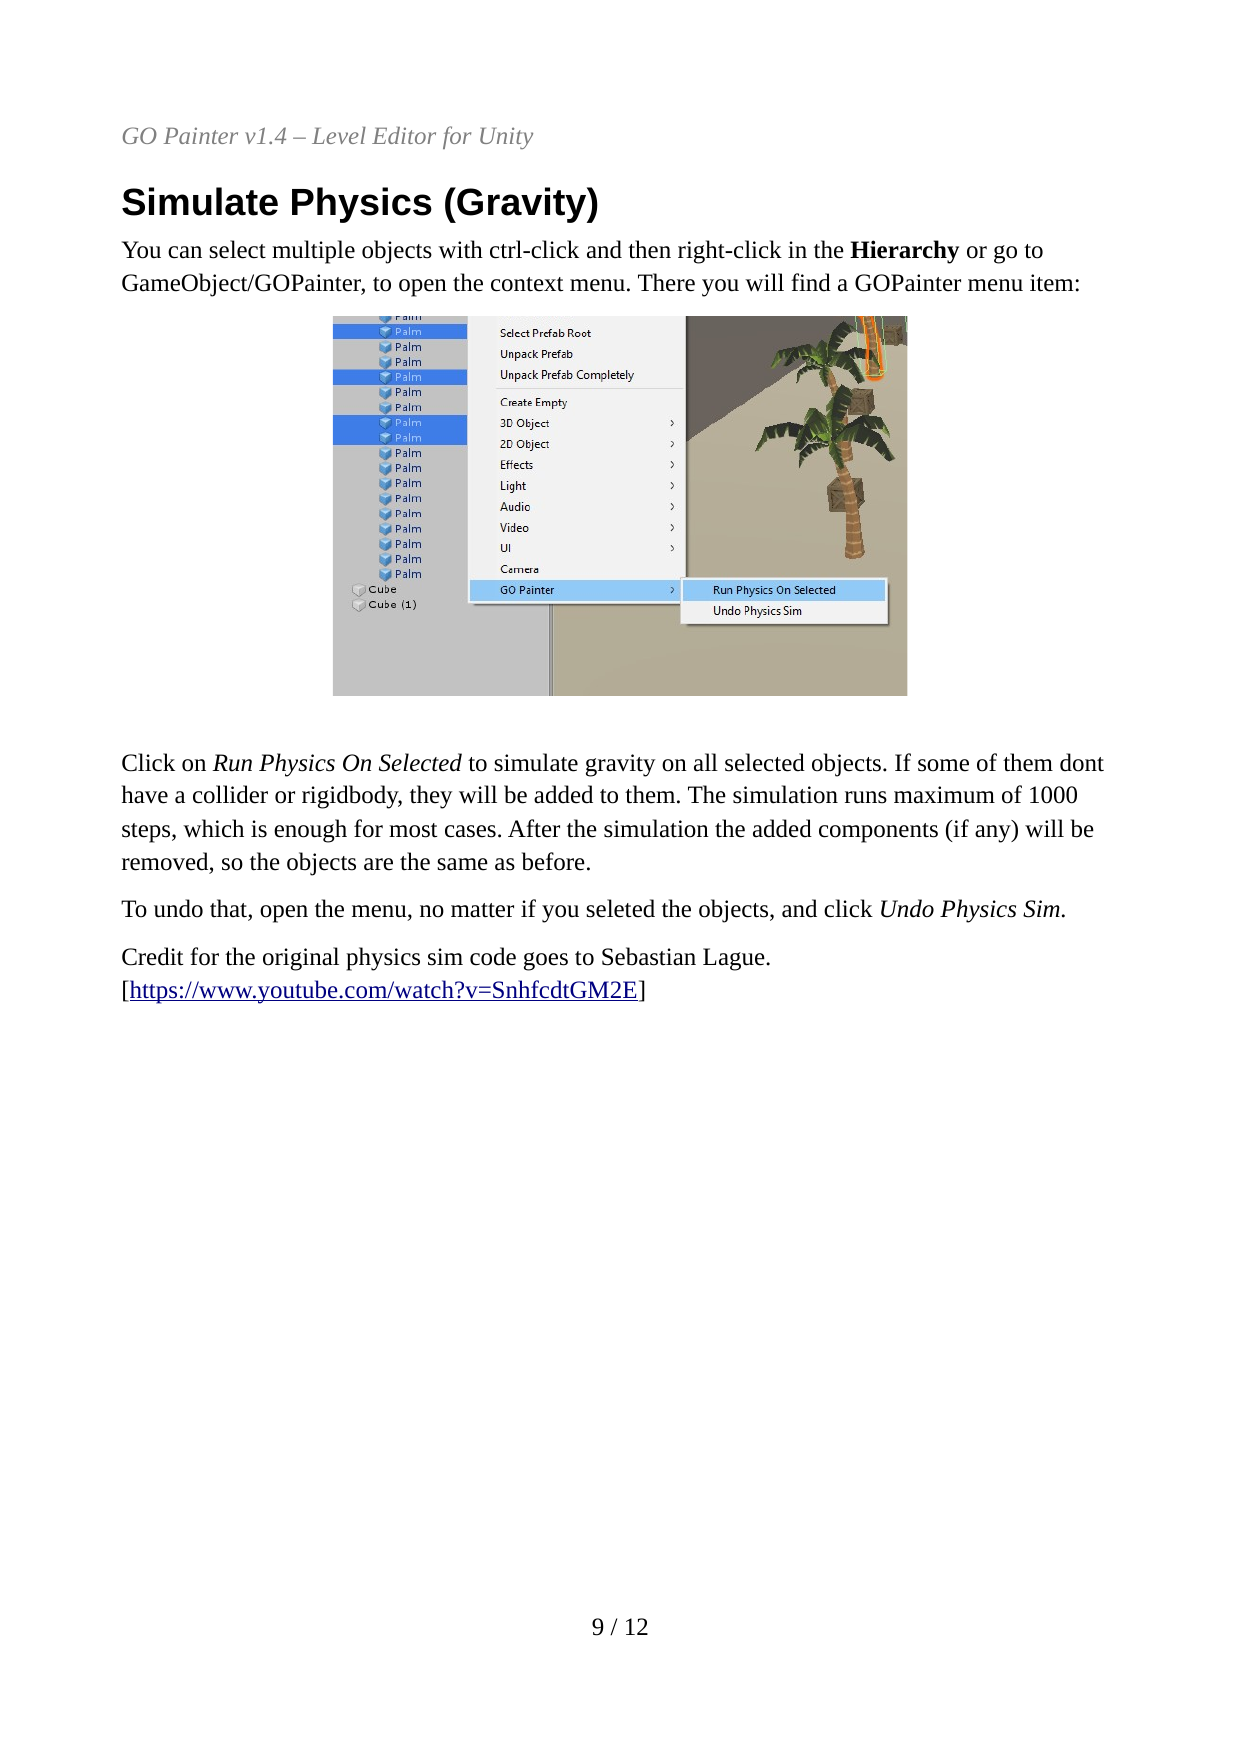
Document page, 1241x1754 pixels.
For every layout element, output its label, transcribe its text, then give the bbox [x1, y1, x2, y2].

text Credit for the original physics sim code goes to Sebastian Lague. [https://www.youtube.com/watch?v=SnhfcdtGM2E] [121, 942, 1119, 1004]
text To undo that, open the menu, no matter if you seleted the objects, and click Undo Physics Sim. [121, 894, 1119, 923]
text Click on Run Physics On Selected to simulate gravity on all selected objects. If some of them dont have a collider or rigidbody, they will be added to them. The simulation runs maximum of 1000 steps, which is enough for most cases. After the simulation the added components (if any) will be removed, so the objects are the same as before. [121, 748, 1119, 875]
text You can select multiple objects with ctrl-click and then right-click in the Hierarchy or go to GameObject/GOPainter, to open the context menu. There you will find a GOPainter menu item: [121, 235, 1119, 297]
subtitle Simulate Physics (Gravity) [121, 179, 1119, 223]
picture [332, 316, 908, 696]
